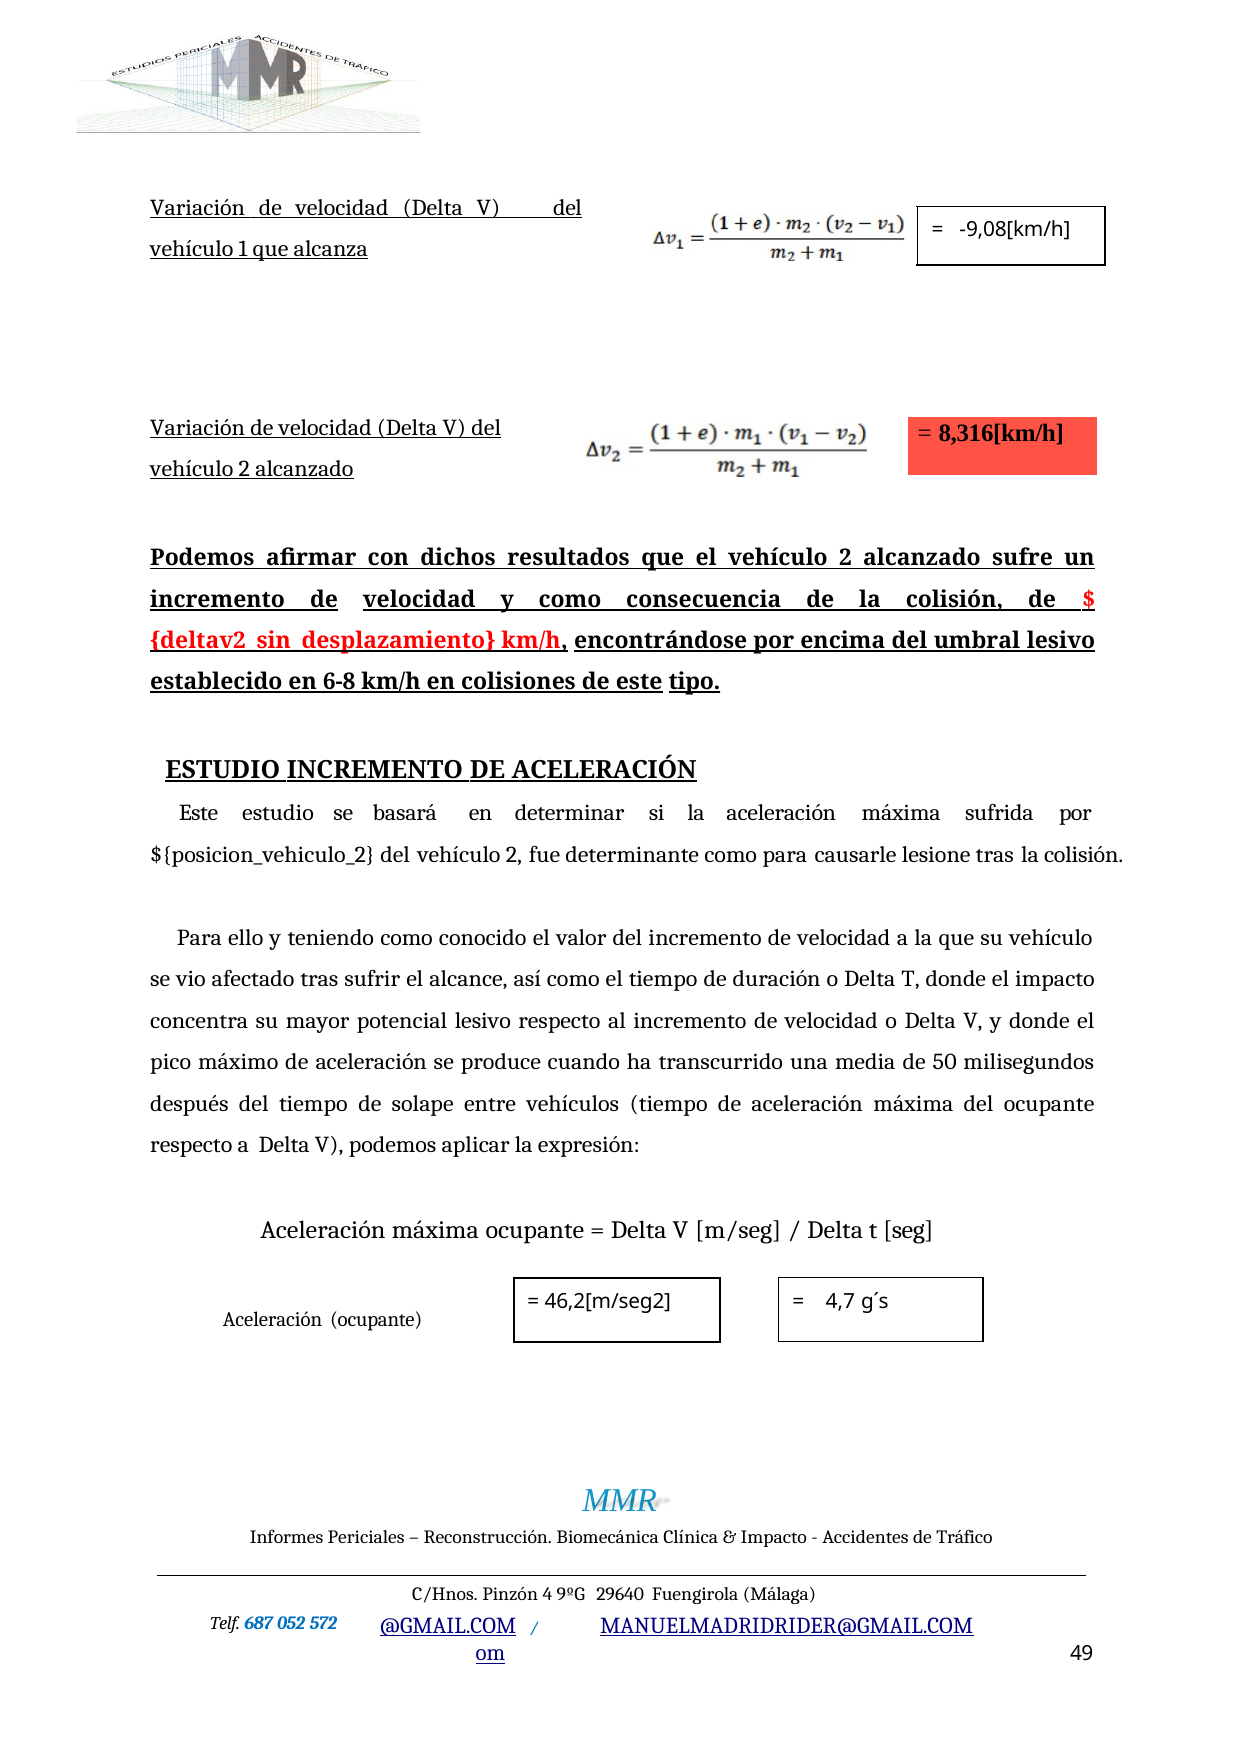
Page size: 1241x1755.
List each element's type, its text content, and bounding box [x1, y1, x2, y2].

subtitle ESTUDIO INCREMENTO DE ACELERACIÓN [165, 751, 1152, 785]
text Este estudio se basará en determinar si la aceleración máxima sufrida por [178, 799, 1152, 826]
text = -9,08[km/h] [931, 214, 1104, 243]
text [918, 207, 1104, 264]
text [515, 1279, 719, 1341]
text = 4,7 g´s [792, 1286, 982, 1315]
text [779, 1278, 982, 1341]
text Variación de velocidad (Delta V) del vehículo 2 alcanzado [150, 414, 586, 482]
text Podemos afirmar con dichos resultados que el vehículo 2 alcanzado sufre un [150, 541, 1095, 568]
text Variación de velocidad (Delta V) del vehículo 1 que alcanza [150, 194, 586, 262]
text incremento de velocidad y como consecuencia de la colisión, de ${deltav2_sin_desplazamiento} km/h, encontrándose por encima del umbral lesivo establecido en 6-8 km/h en colisiones de este tipo. [150, 569, 1095, 696]
text = 46,2[m/seg2] [527, 1286, 719, 1315]
text Para ello y teniendo como conocido el valor del incremento de velocidad a la que su vehículo se vio afectado tras sufrir el alcance, así como el tiempo de duración o Delta T, donde el impacto concentra su mayor potencial lesivo respecto al incremento de velocidad o Delta V, y donde el pico máximo de aceleración se produce cuando ha transcurrido una media de 50 milisegundos después del tiempo de solape entre vehículos (tiempo de aceleración máxima del ocupante respecto a Delta V), podemos aplicar la expresión: [150, 925, 1095, 1158]
text [984, 1308, 1152, 1332]
text Aceleración (ocupante) [223, 1308, 513, 1332]
text Aceleración máxima ocupante = Delta V [m/seg] / Delta t [seg] [260, 1216, 1152, 1245]
text [721, 1278, 778, 1342]
text ${posicion_vehiculo_2} del vehículo 2, fue determinante como para causarle lesione tras la colisión. [150, 841, 1152, 868]
